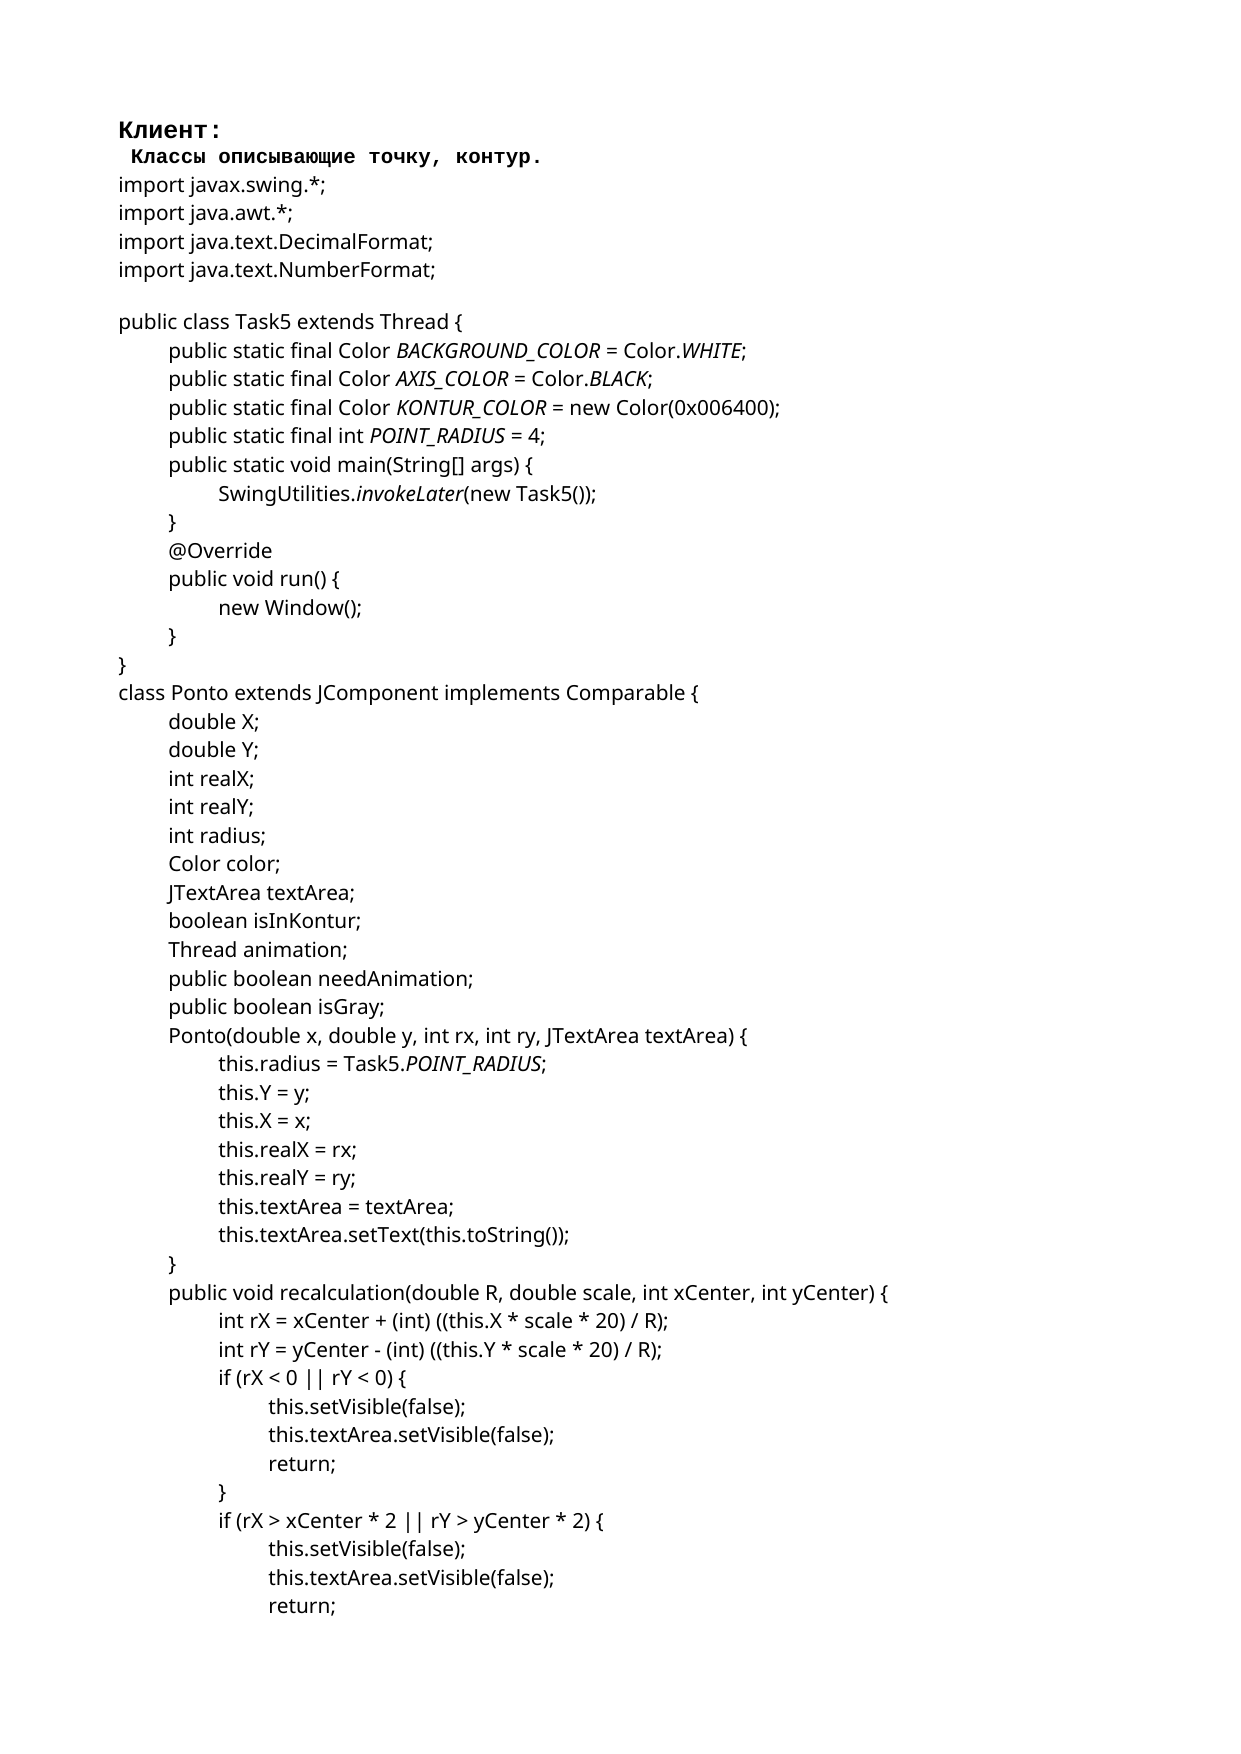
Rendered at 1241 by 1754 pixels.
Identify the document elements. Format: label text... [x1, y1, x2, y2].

text @Override [118, 536, 1122, 564]
text int rY = yCenter - (int) ((this.Y * scale * 20) / R); [118, 1335, 1122, 1363]
text public static void main(String[] args) { [118, 450, 1122, 479]
text Ponto(double x, double y, int rx, int ry, JTextArea textArea) { [118, 1021, 1122, 1049]
text } [118, 1249, 1122, 1278]
text int radius; [118, 821, 1122, 849]
text if (rX > xCenter * 2 || rY > yCenter * 2) { [118, 1506, 1122, 1534]
text JTextArea textArea; [118, 878, 1122, 907]
text this.textArea.setVisible(false); [118, 1420, 1122, 1449]
text class Ponto extends JComponent implements Comparable { [118, 678, 1122, 707]
text Классы описывающие точку, контур. [118, 146, 1122, 170]
text import java.text.DecimalFormat; [118, 227, 1122, 255]
text public static final Color KONTUR_COLOR = new Color(0x006400); [118, 393, 1122, 422]
text Color color; [118, 849, 1122, 878]
text public void recalculation(double R, double scale, int xCenter, int yCenter) { [118, 1278, 1122, 1306]
text } [118, 1477, 1122, 1506]
text new Window(); [118, 593, 1122, 621]
text int realX; [118, 764, 1122, 792]
text double X; [118, 707, 1122, 735]
text this.textArea = textArea; [118, 1192, 1122, 1221]
text public static final Color AXIS_COLOR = Color.BLACK; [118, 364, 1122, 393]
text this.textArea.setText(this.toString()); [118, 1221, 1122, 1249]
text this.X = x; [118, 1106, 1122, 1135]
text return; [118, 1592, 1122, 1620]
text import java.awt.*; [118, 198, 1122, 227]
text } [118, 650, 1122, 678]
text public boolean isGray; [118, 992, 1122, 1021]
text this.realX = rx; [118, 1135, 1122, 1163]
text public static final Color BACKGROUND_COLOR = Color.WHITE; [118, 336, 1122, 364]
text if (rX < 0 || rY < 0) { [118, 1363, 1122, 1392]
text this.setVisible(false); [118, 1534, 1122, 1563]
text Thread animation; [118, 935, 1122, 964]
text this.realY = ry; [118, 1163, 1122, 1192]
text this.Y = y; [118, 1078, 1122, 1106]
text return; [118, 1449, 1122, 1477]
text boolean isInKontur; [118, 907, 1122, 935]
text this.textArea.setVisible(false); [118, 1563, 1122, 1592]
text public boolean needAnimation; [118, 964, 1122, 992]
text public static final int POINT_RADIUS = 4; [118, 422, 1122, 450]
text public void run() { [118, 564, 1122, 593]
text Клиент: [118, 118, 1122, 146]
text } [118, 507, 1122, 536]
text int realY; [118, 792, 1122, 821]
text this.setVisible(false); [118, 1392, 1122, 1420]
text } [118, 621, 1122, 650]
text int rX = xCenter + (int) ((this.X * scale * 20) / R); [118, 1306, 1122, 1335]
text SwingUtilities.invokeLater(new Task5()); [118, 479, 1122, 507]
text import java.text.NumberFormat; [118, 255, 1122, 284]
text public class Task5 extends Thread { [118, 307, 1122, 336]
text double Y; [118, 735, 1122, 764]
text import javax.swing.*; [118, 170, 1122, 198]
text this.radius = Task5.POINT_RADIUS; [118, 1049, 1122, 1078]
